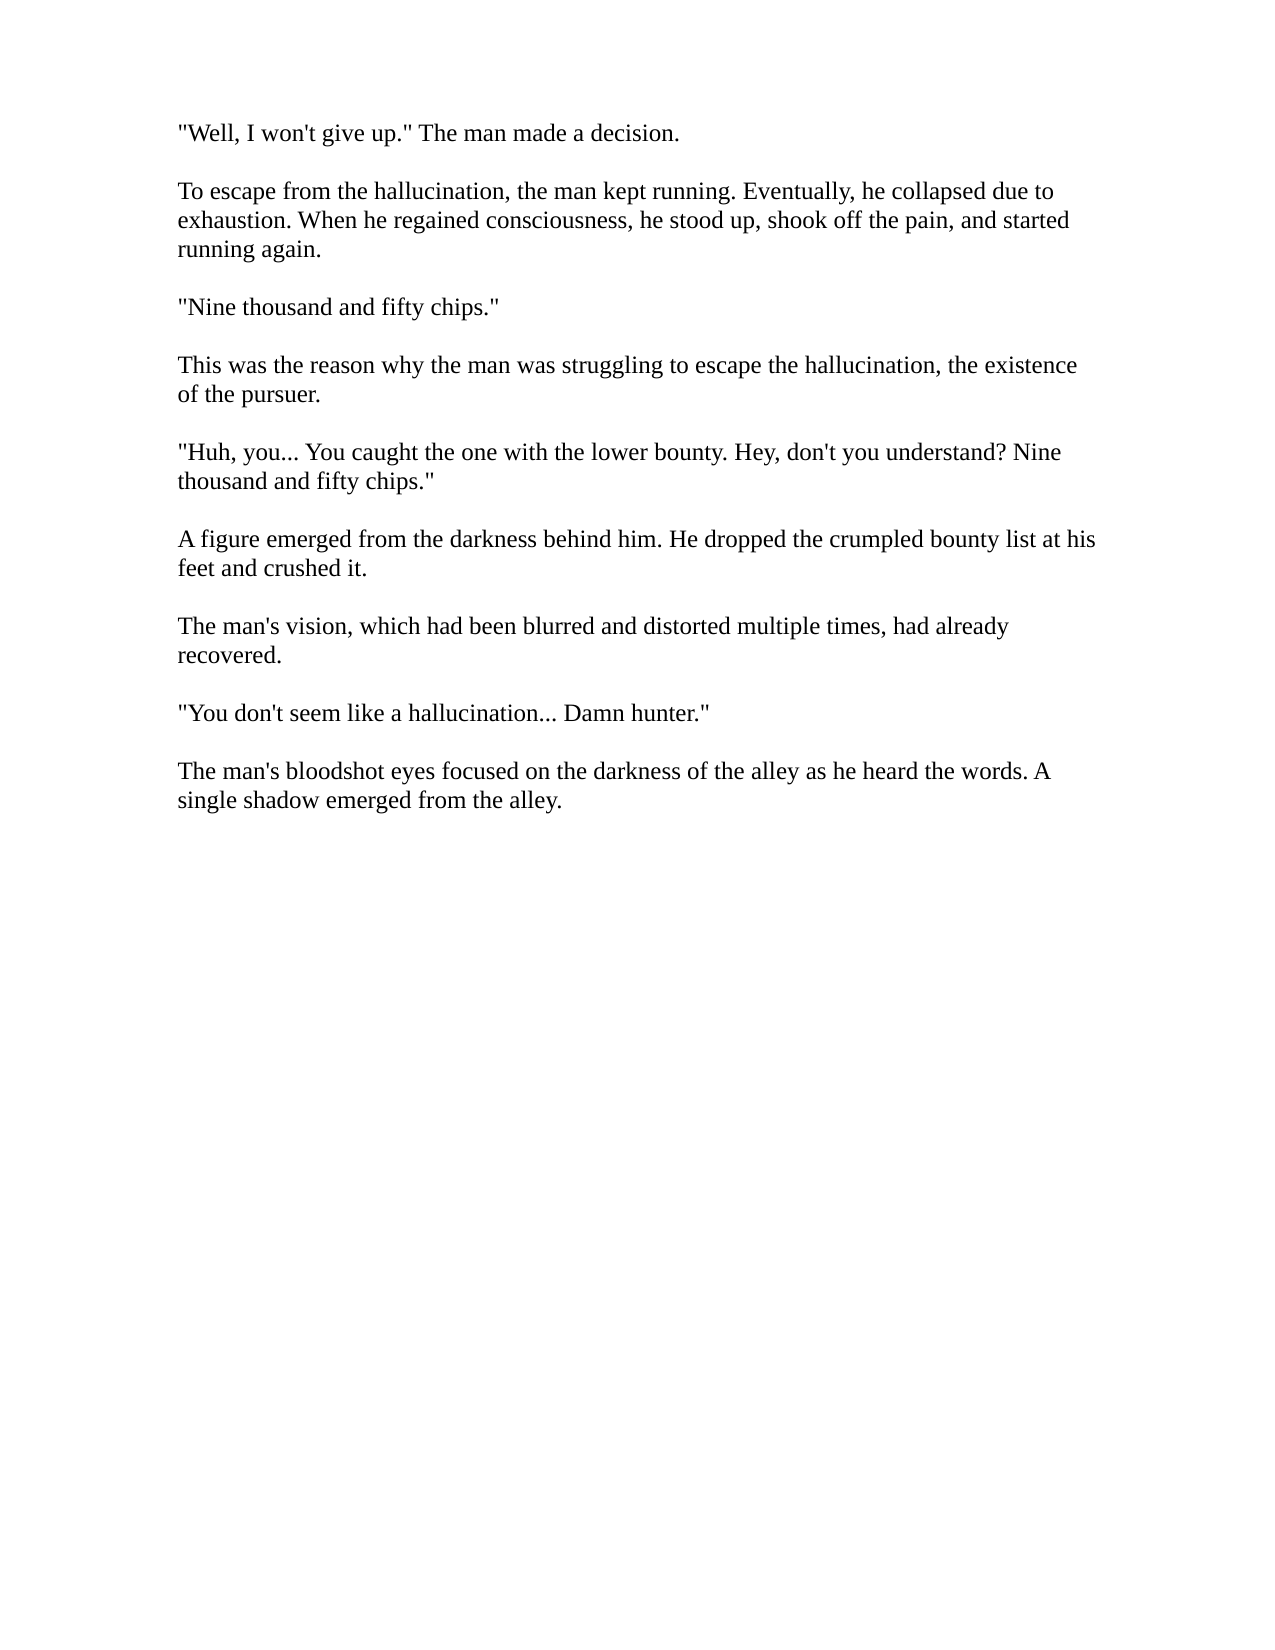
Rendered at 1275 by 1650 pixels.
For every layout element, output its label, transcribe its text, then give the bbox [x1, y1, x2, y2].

text The man's bloodshot eyes focused on the darkness of the alley as he heard the words. A single shadow emerged from the alley. [177, 756, 1098, 814]
text "Huh, you... You caught the one with the lower bounty. Hey, don't you understand? Nine thousand and fifty chips." [177, 437, 1098, 495]
text "You don't seem like a hallucination... Damn hunter." [177, 698, 1098, 727]
text This was the reason why the man was struggling to escape the hallucination, the existence of the pursuer. [177, 350, 1098, 408]
text To escape from the hallucination, the man kept running. Eventually, he collapsed due to exhaustion. When he regained consciousness, he stood up, shook off the pain, and started running again. [177, 176, 1098, 263]
text The man's vision, which had been blurred and distorted multiple times, had already recovered. [177, 611, 1098, 669]
text "Well, I won't give up." The man made a decision. [177, 118, 1098, 147]
text A figure emerged from the darkness behind him. He dropped the crumpled bounty list at his feet and crushed it. [177, 524, 1098, 582]
text "Nine thousand and fifty chips." [177, 292, 1098, 321]
